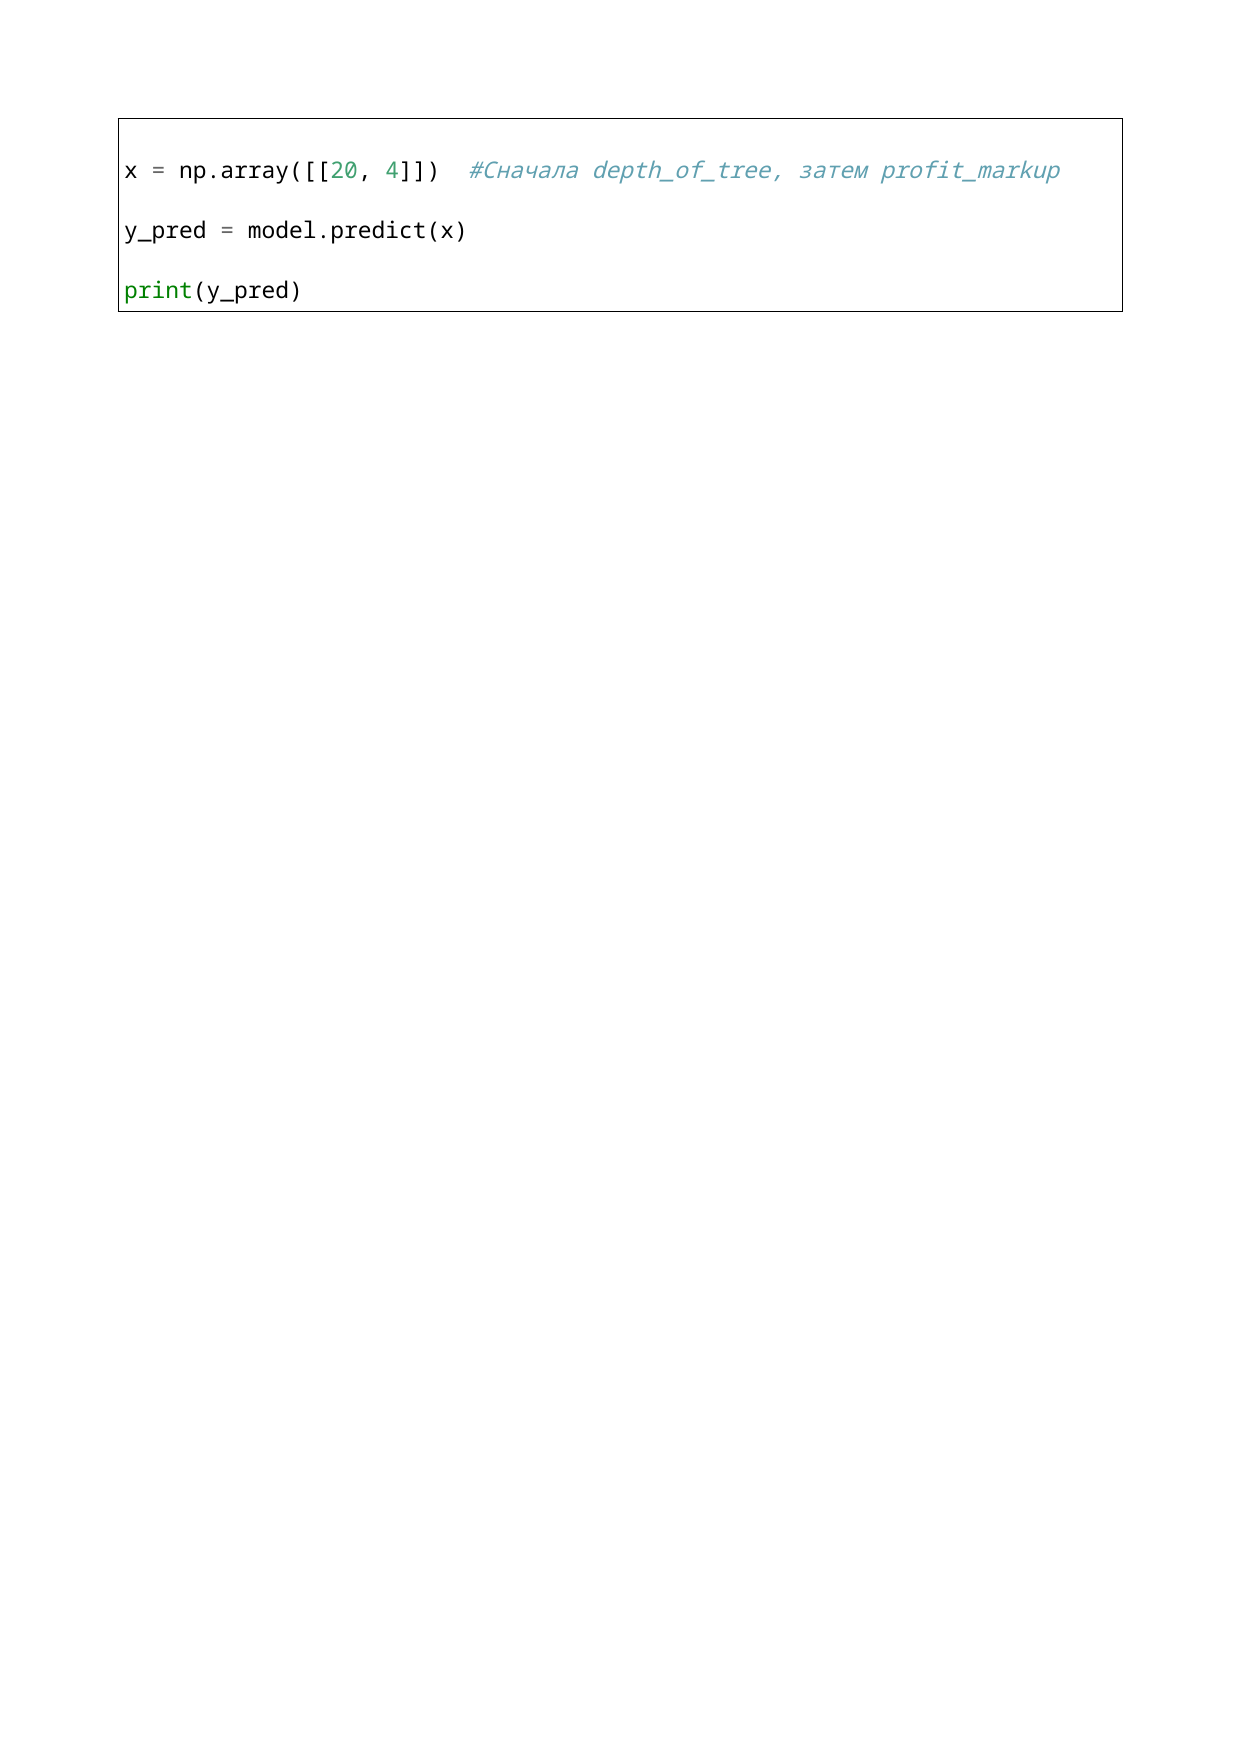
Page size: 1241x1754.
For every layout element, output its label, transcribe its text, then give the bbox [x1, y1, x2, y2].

table_header x = np.array([[20, 4]]) #Сначала depth_of_tree, затем profit_markup y_pred = model.predict(x) print(y_pred) [119, 119, 1122, 311]
